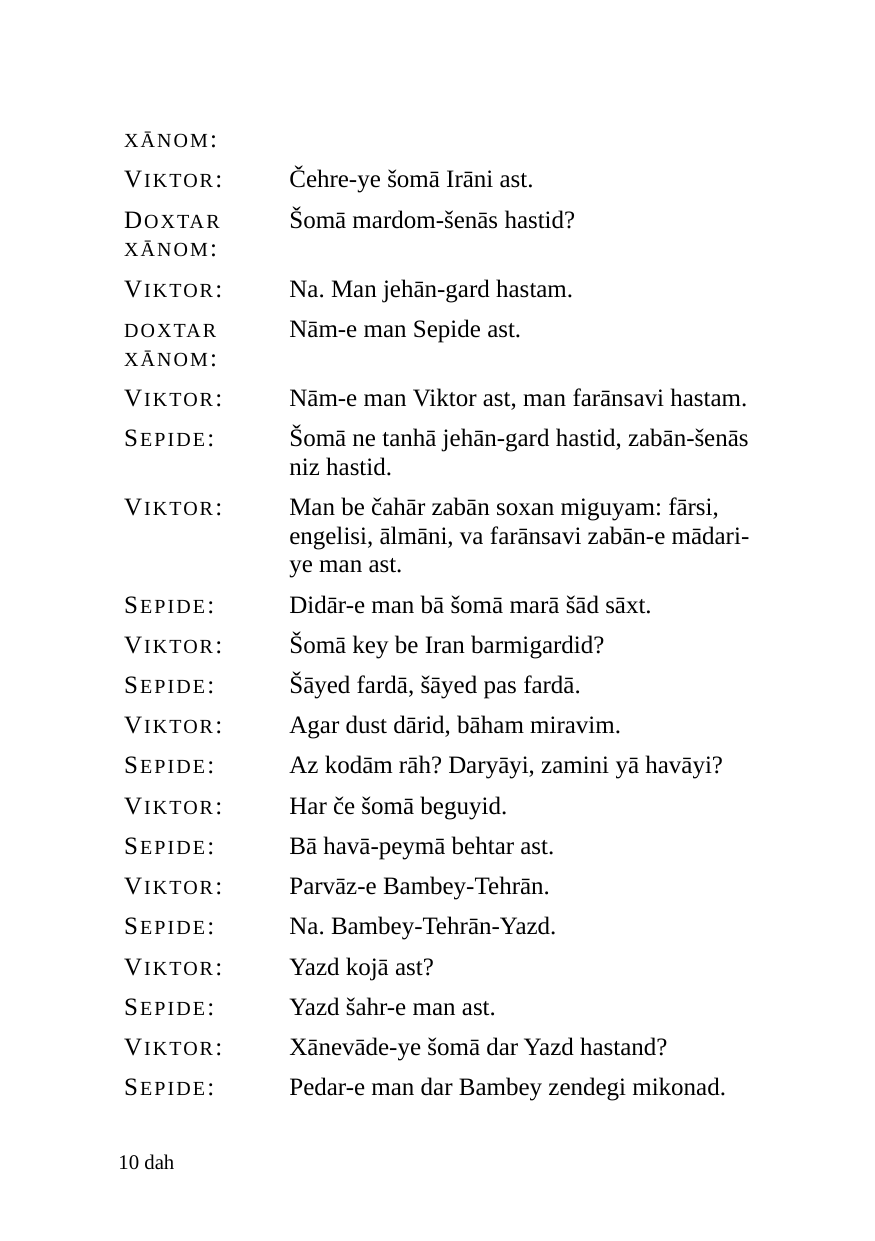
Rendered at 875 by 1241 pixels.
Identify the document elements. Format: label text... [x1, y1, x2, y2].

table_cell Viktor: [118, 486, 283, 584]
table_cell Šomā mardom-šenās hastid? [284, 199, 756, 268]
table_cell Sepide: [118, 986, 283, 1026]
table_cell Nām-e man Viktor ast, man farānsavi hastam. [284, 377, 756, 417]
table_cell Sepide: [118, 417, 283, 486]
text 10 dah [118, 1150, 756, 1174]
table_cell Pedar-e man dar Bambey zendegi mikonad. [284, 1066, 756, 1107]
table_cell Čehre-ye šomā Irāni ast. [284, 159, 756, 199]
table_cell Az kodām rāh? Daryāyi, zamini yā havāyi? [284, 745, 756, 785]
table_cell Agar dust dārid, bāham miravim. [284, 705, 756, 745]
table_cell Sepide: [118, 664, 283, 704]
table_cell Sepide: [118, 825, 283, 865]
table_cell Yazd šahr-e man ast. [284, 986, 756, 1026]
table_cell Yazd kojā ast? [284, 946, 756, 986]
table_cell Doxtar xānom: [118, 199, 283, 268]
table_cell xānom: [118, 119, 283, 159]
table_cell doxtar xānom: [118, 308, 283, 377]
table_cell Viktor: [118, 785, 283, 825]
table_cell Šāyed fardā, šāyed pas fardā. [284, 664, 756, 704]
table_cell Sepide: [118, 906, 283, 946]
table_cell Xānevāde-ye šomā dar Yazd hastand? [284, 1026, 756, 1066]
table_cell Na. Bambey-Tehrān-Yazd. [284, 906, 756, 946]
table_cell Sepide: [118, 1066, 283, 1107]
table_cell Viktor: [118, 268, 283, 308]
table_cell Viktor: [118, 705, 283, 745]
table_cell Šomā ne tanhā jehān-gard hastid, zabān-šenās niz hastid. [284, 417, 756, 486]
table_cell Šomā key be Iran barmigardid? [284, 624, 756, 664]
table_cell Viktor: [118, 1026, 283, 1066]
table_cell Didār-e man bā šomā marā šād sāxt. [284, 584, 756, 624]
table_cell Har če šomā beguyid. [284, 785, 756, 825]
table_cell Na. Man jehān-gard hastam. [284, 268, 756, 308]
table_cell Sepide: [118, 584, 283, 624]
table_cell [284, 119, 756, 159]
table_cell Viktor: [118, 377, 283, 417]
table_cell Nām-e man Sepide ast. [284, 308, 756, 377]
table_cell Viktor: [118, 624, 283, 664]
table_cell Viktor: [118, 159, 283, 199]
table_cell Viktor: [118, 865, 283, 906]
table_cell Bā havā-peymā behtar ast. [284, 825, 756, 865]
table_cell Viktor: [118, 946, 283, 986]
table_cell Man be čahār zabān soxan miguyam: fārsi, engelisi, ālmāni, va farānsavi zabān-e mādari-ye man ast. [284, 486, 756, 584]
table_cell Sepide: [118, 745, 283, 785]
table_cell Parvāz-e Bambey-Tehrān. [284, 865, 756, 906]
